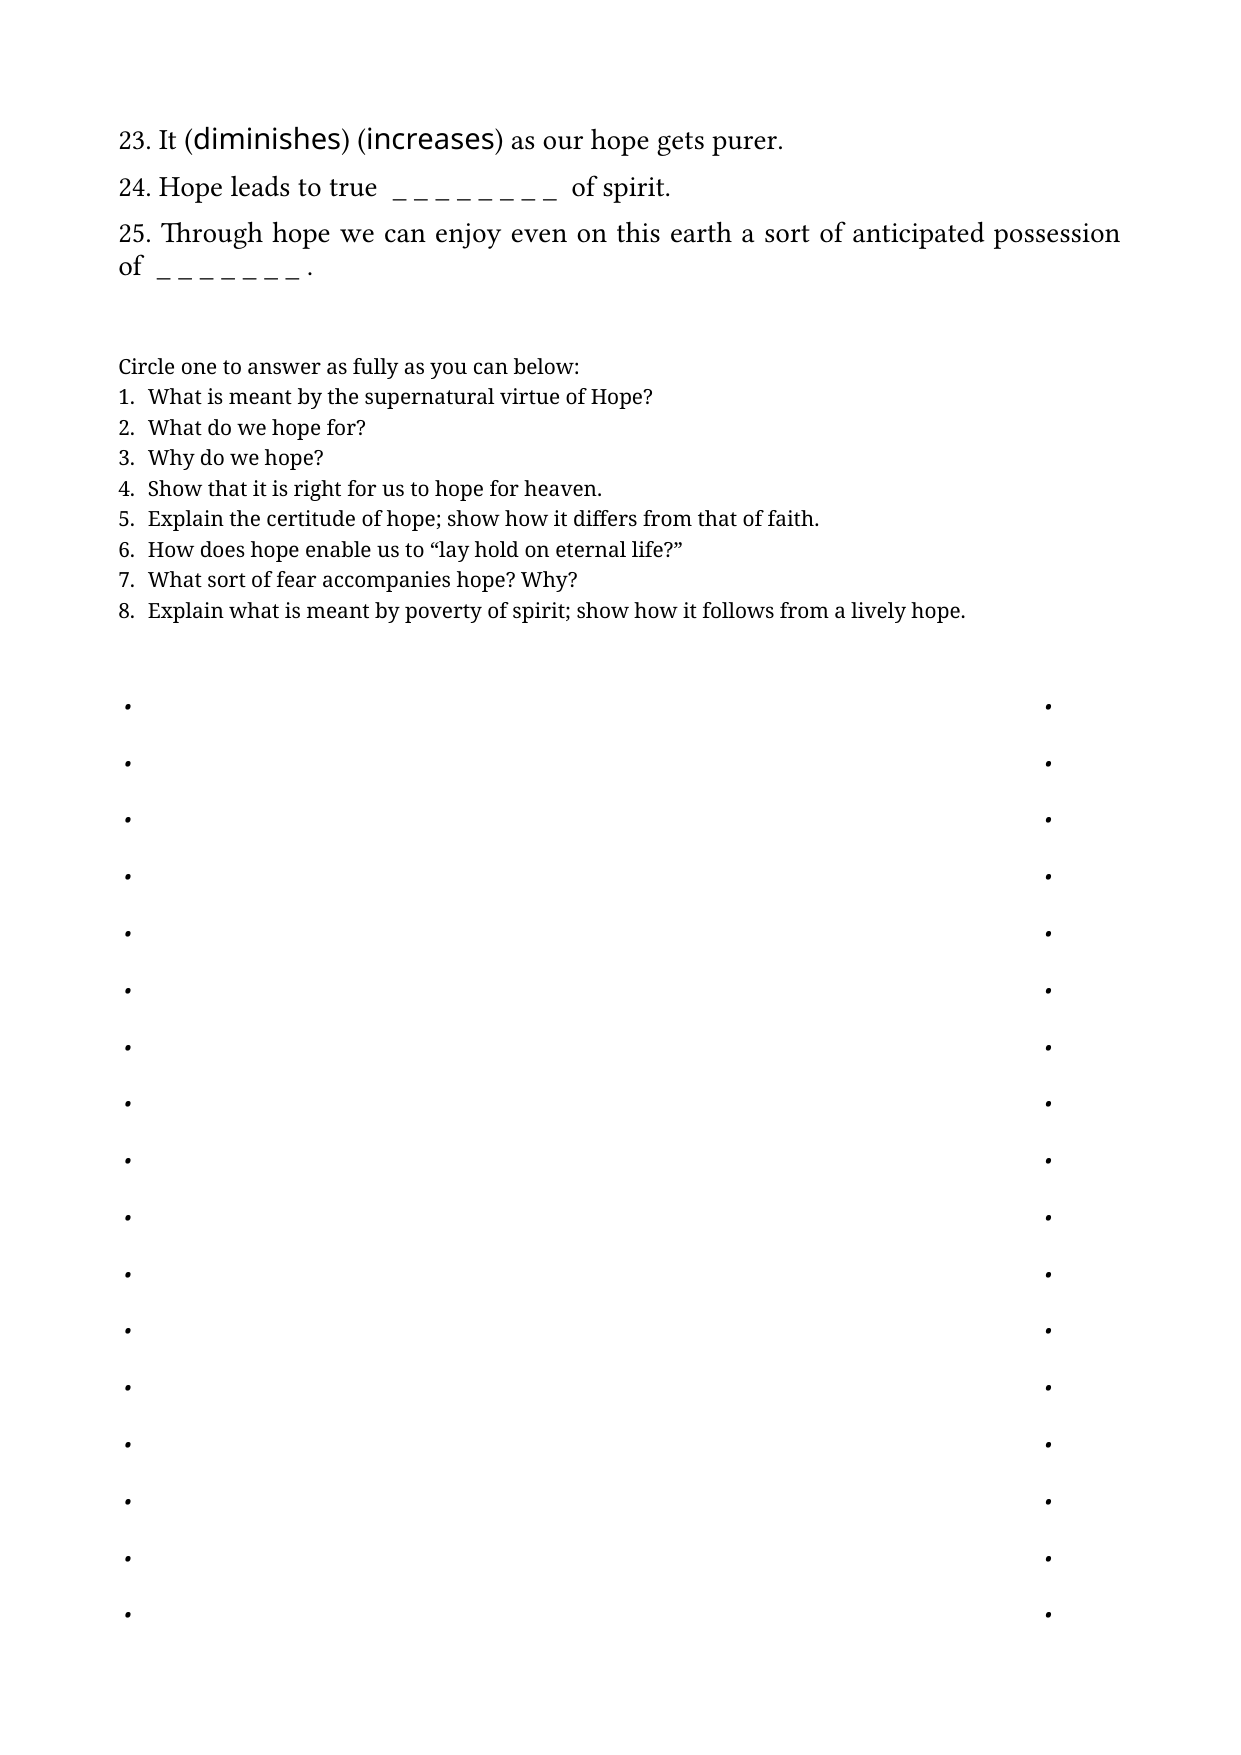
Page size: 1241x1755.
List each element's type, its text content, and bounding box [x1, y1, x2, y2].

text . . [118, 949, 1122, 1005]
text 6. How does hope enable us to “lay hold on eternal life?” [118, 535, 1122, 563]
text . . [118, 1459, 1122, 1516]
text . . [118, 1346, 1122, 1403]
text 1. What is meant by the supernatural virtue of Hope? [118, 382, 1122, 411]
text . . [118, 778, 1122, 835]
text 24. Hope leads to true _ _ _ _ _ _ _ _ of spirit. [118, 170, 1122, 203]
text . . [118, 1119, 1122, 1176]
text 3. Why do we hope? [118, 443, 1122, 472]
text . . [118, 1289, 1122, 1346]
text . . [118, 835, 1122, 892]
text 23. It (diminishes) (increases) as our hope gets purer. [118, 118, 1122, 158]
text 5. Explain the certitude of hope; show how it differs from that of faith. [118, 504, 1122, 533]
text 8. Explain what is meant by poverty of spirit; show how it follows from a lively hope. [118, 596, 1122, 624]
text . . [118, 1232, 1122, 1289]
text 25. Through hope we can enjoy even on this earth a sort of anticipated possession of _ _ _ _ _ _ _ . [118, 216, 1122, 282]
text . . [118, 1573, 1122, 1636]
text 2. What do we hope for? [118, 413, 1122, 441]
text . . [118, 1005, 1122, 1062]
text 4. Show that it is right for us to hope for heaven. [118, 474, 1122, 502]
text . . [118, 1062, 1122, 1119]
text . . [118, 1403, 1122, 1459]
text . . [118, 1516, 1122, 1573]
text 7. What sort of fear accompanies hope? Why? [118, 566, 1122, 594]
text Circle one to answer as fully as you can below: [118, 352, 1122, 380]
text . . [118, 1176, 1122, 1232]
text . . [118, 665, 1122, 722]
text . . [118, 892, 1122, 949]
text . . [118, 722, 1122, 778]
